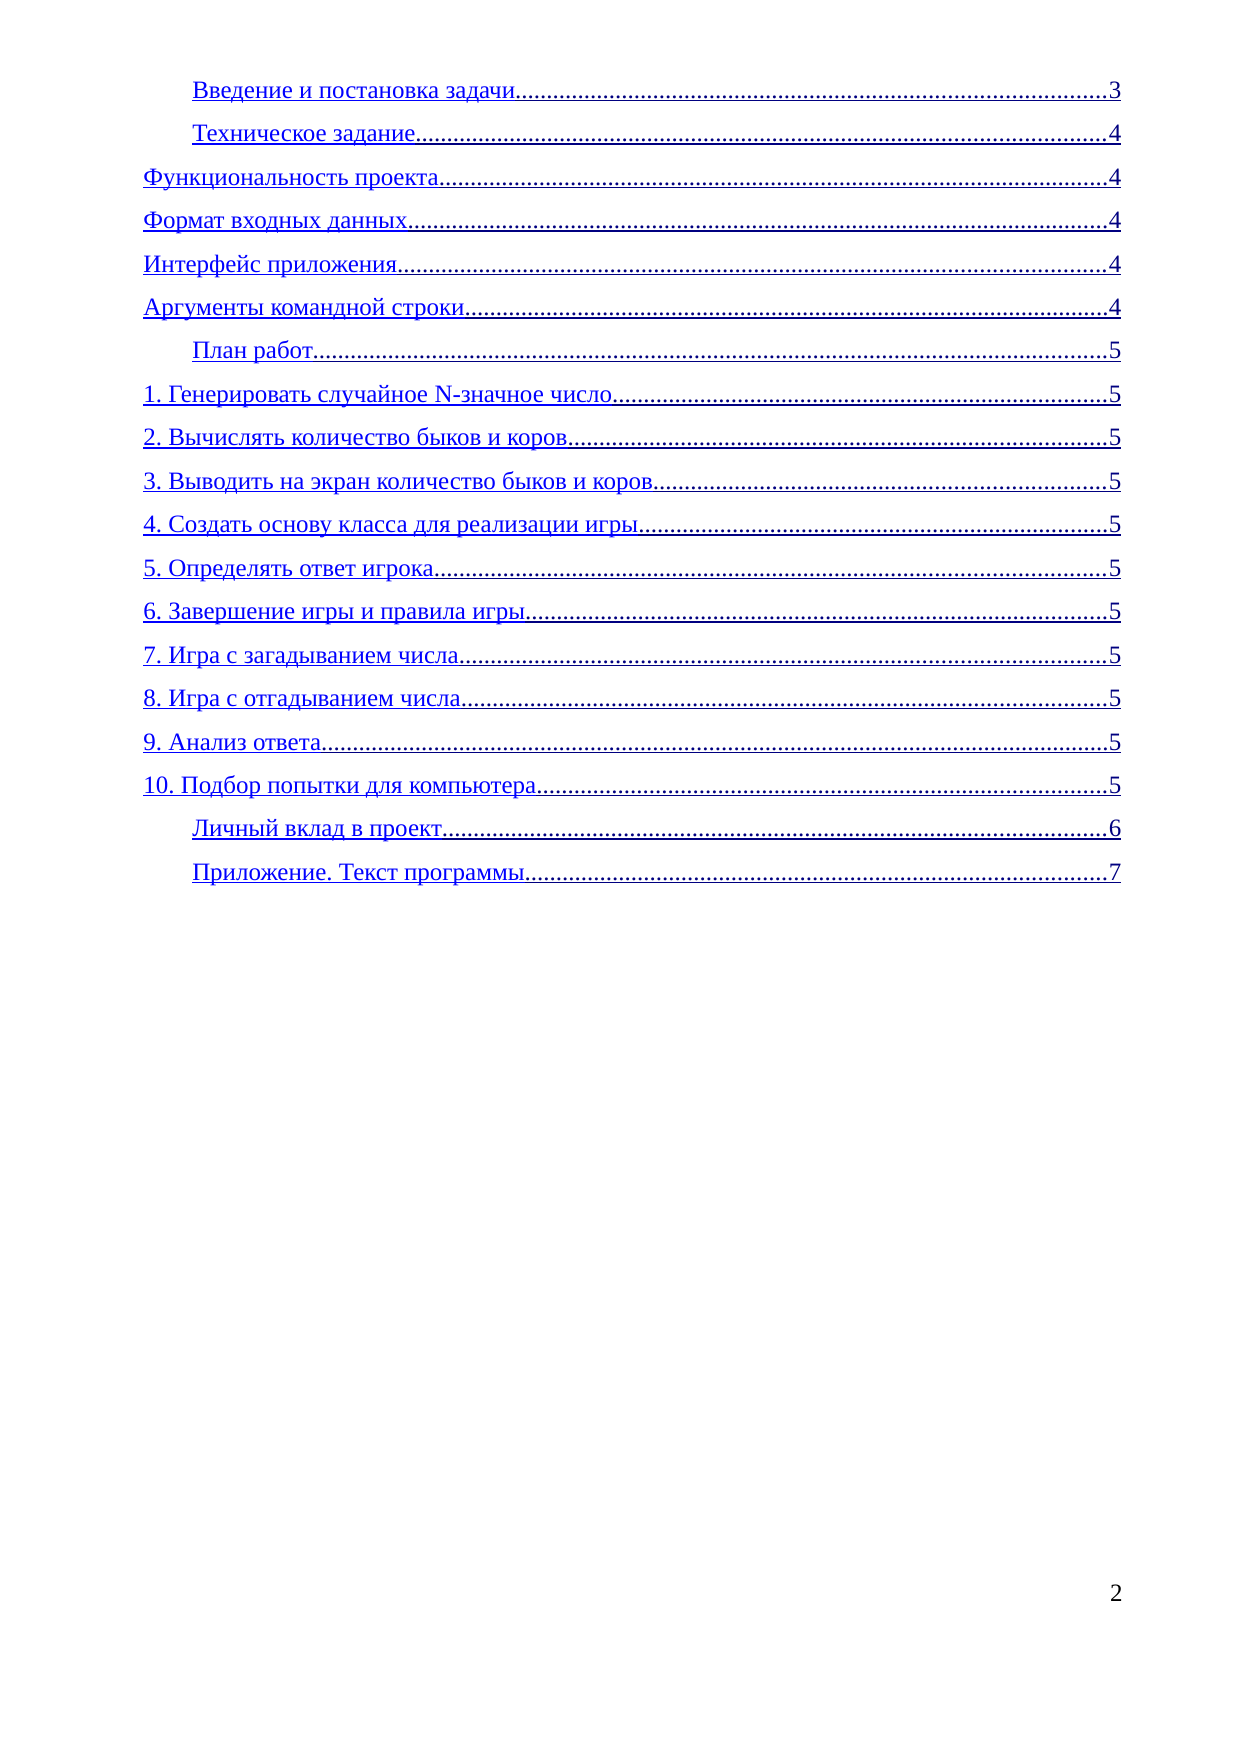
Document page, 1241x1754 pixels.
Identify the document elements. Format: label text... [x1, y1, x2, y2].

text 3. Выводить на экран количество быков и коров 5 [143, 466, 1122, 495]
text Функциональность проекта 4 [143, 162, 1122, 191]
text 2. Вычислять количество быков и коров 5 [143, 422, 1122, 451]
text 7. Игра с загадыванием числа 5 [143, 640, 1122, 668]
text 9. Анализ ответа 5 [143, 727, 1122, 755]
text Интерфейс приложения 4 [143, 249, 1122, 277]
text Формат входных данных 4 [143, 205, 1122, 234]
text Приложение. Текст программы 7 [118, 857, 1122, 886]
text 4. Создать основу класса для реализации игры 5 [143, 509, 1122, 538]
text 8. Игра с отгадыванием числа 5 [143, 683, 1122, 712]
text Аргументы командной строки 4 [143, 292, 1122, 321]
text Введение и постановка задачи 3 [118, 75, 1122, 104]
text 10. Подбор попытки для компьютера 5 [143, 770, 1122, 799]
text План работ 5 [118, 336, 1122, 364]
text 5. Определять ответ игрока 5 [143, 553, 1122, 582]
text 6. Завершение игры и правила игры 5 [143, 596, 1122, 625]
text Техническое задание 4 [118, 118, 1122, 147]
text 1. Генерировать случайное N-значное число 5 [143, 379, 1122, 408]
text Личный вклад в проект 6 [118, 813, 1122, 842]
